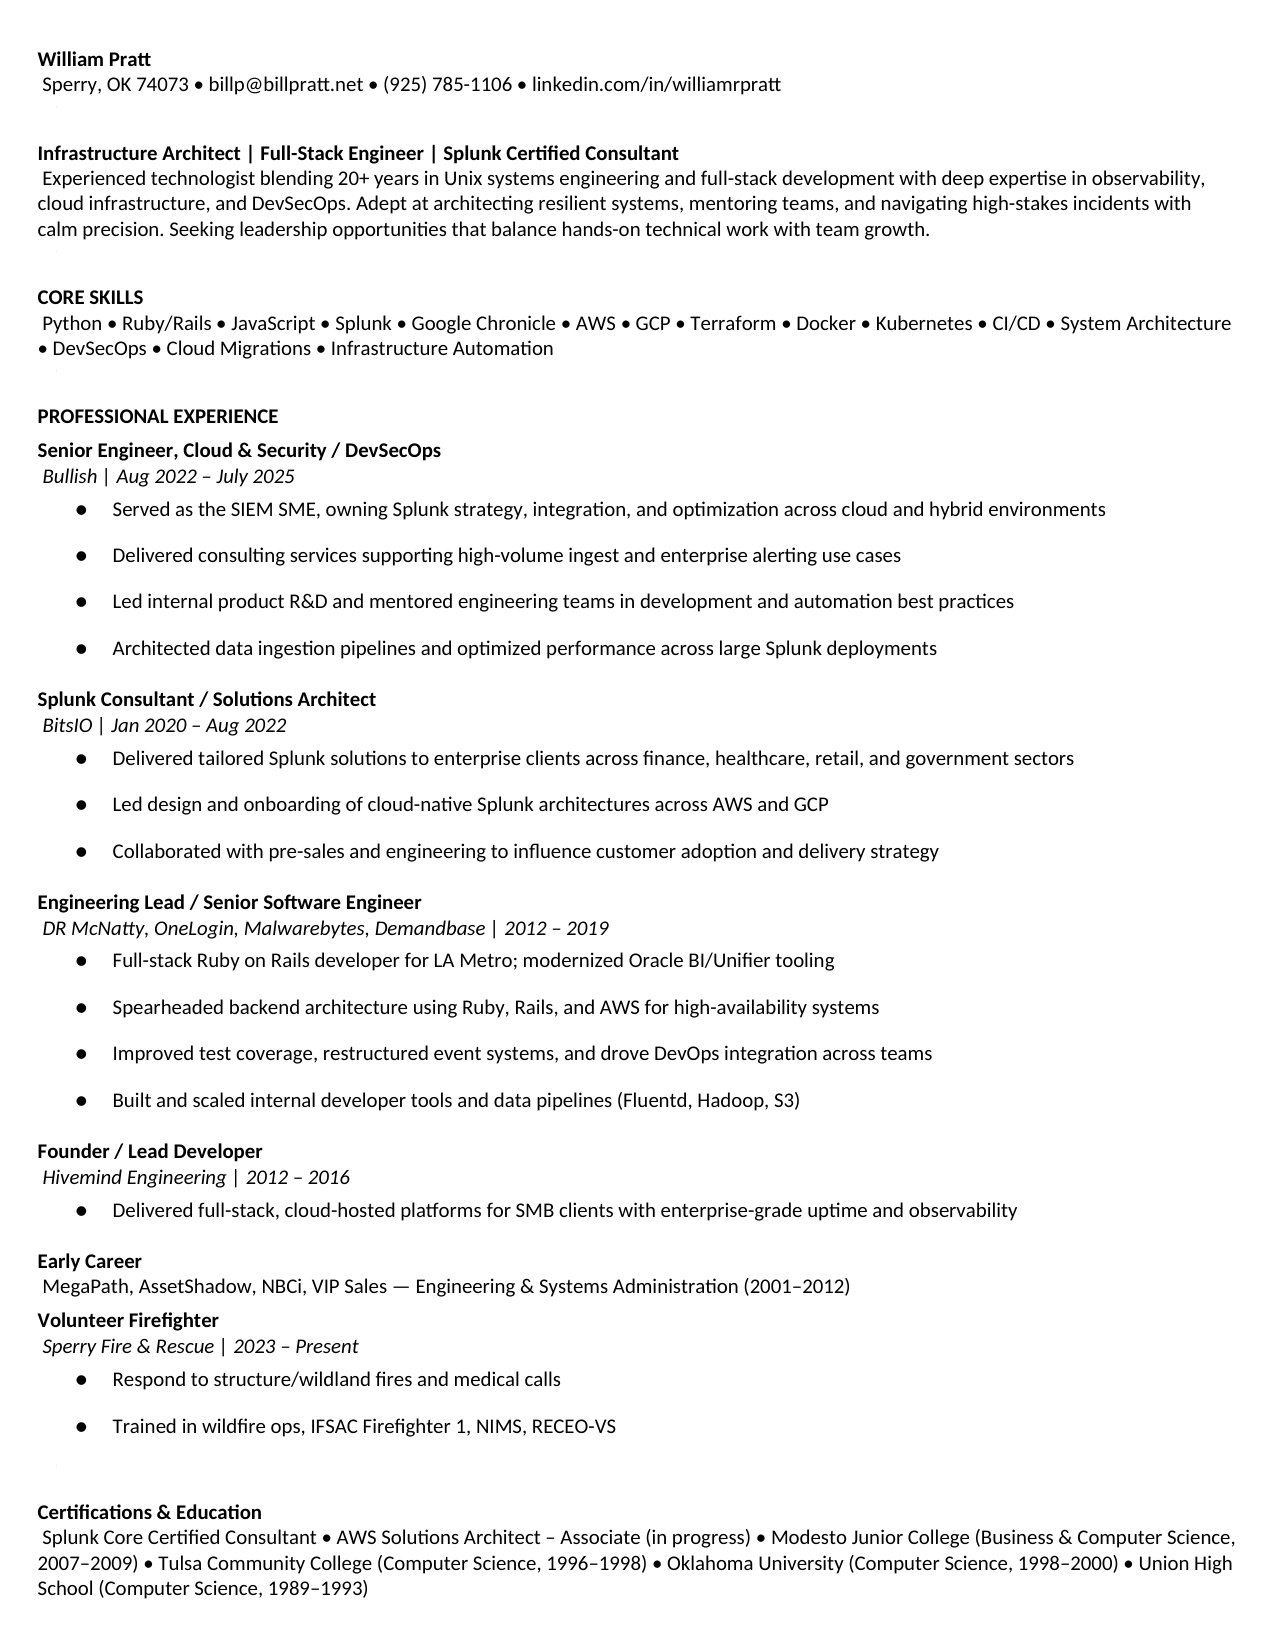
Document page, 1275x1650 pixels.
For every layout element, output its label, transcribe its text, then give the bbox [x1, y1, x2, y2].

text Splunk Consultant / Solutions Architect BitsIO | Jan 2020 – Aug 2022 [37, 687, 1237, 737]
text PROFESSIONAL EXPERIENCE [37, 404, 1237, 429]
list Delivered consulting services supporting high-volume ingest and enterprise alerting use cases [75, 547, 1237, 585]
text Early Career MegaPath, AssetShadow, NBCi, VIP Sales — Engineering & Systems Administration (2001–2012) [37, 1248, 1237, 1299]
list Built and scaled internal developer tools and data pipelines (Fluentd, Hadoop, S3) [75, 1092, 1237, 1130]
text Volunteer Firefighter Sperry Fire & Rescue | 2023 – Present [37, 1307, 1237, 1358]
text William Pratt Sperry, OK 74073 • billp@billpratt.net • (925) 785-1106 • linkedin.com/in/williamrpratt [37, 46, 1237, 97]
list Trained in wildfire ops, IFSAC Firefighter 1, NIMS, RECEO-VS [75, 1418, 1237, 1456]
list Led internal product R&D and mentored engineering teams in development and automation best practices [75, 594, 1237, 632]
list Served as the SIEM SME, owning Splunk strategy, integration, and optimization across cloud and hybrid environments [75, 501, 1237, 539]
list Spearheaded backend architecture using Ruby, Rails, and AWS for high-availability systems [75, 999, 1237, 1037]
list Improved test coverage, restructured event systems, and drove DevOps integration across teams [75, 1046, 1237, 1084]
text Founder / Lead Developer Hivemind Engineering | 2012 – 2016 [37, 1138, 1237, 1189]
list Respond to structure/wildland fires and medical calls [75, 1371, 1237, 1409]
list Led design and onboarding of cloud-native Splunk architectures across AWS and GCP [75, 796, 1237, 834]
text Certifications & Education Splunk Core Certified Consultant • AWS Solutions Architect – Associate (in progress) • Modesto Junior College (Business & Computer Science, 2007–2009) • Tulsa Community College (Computer Science, 1996–1998) • Oklahoma University (Computer Science, 1998–2000) • Union High School (Computer Science, 1989–1993) [37, 1499, 1237, 1601]
text CORE SKILLS Python • Ruby/Rails • JavaScript • Splunk • Google Chronicle • AWS • GCP • Terraform • Docker • Kubernetes • CI/CD • System Architecture • DevSecOps • Cloud Migrations • Infrastructure Automation [37, 284, 1237, 361]
text Engineering Lead / Senior Software Engineer DR McNatty, OneLogin, Malwarebytes, Demandbase | 2012 – 2019 [37, 889, 1237, 940]
list Architected data ingestion pipelines and optimized performance across large Splunk deployments [75, 640, 1237, 678]
list Full-stack Ruby on Rails developer for LA Metro; modernized Oracle BI/Unifier tooling [75, 953, 1237, 991]
list Collaborated with pre-sales and engineering to influence customer adoption and delivery strategy [75, 843, 1237, 881]
list Delivered tailored Splunk solutions to enterprise clients across finance, healthcare, retail, and government sectors [75, 750, 1237, 788]
text Infrastructure Architect | Full-Stack Engineer | Splunk Certified Consultant Experienced technologist blending 20+ years in Unix systems engineering and full-stack development with deep expertise in observability, cloud infrastructure, and DevSecOps. Adept at architecting resilient systems, mentoring teams, and navigating high-stakes incidents with calm precision. Seeking leadership opportunities that balance hands-on technical work with team growth. [37, 140, 1237, 241]
list Delivered full-stack, cloud-hosted platforms for SMB clients with enterprise-grade uptime and observability [75, 1202, 1237, 1240]
text Senior Engineer, Cloud & Security / DevSecOps Bullish | Aug 2022 – July 2025 [37, 437, 1237, 488]
